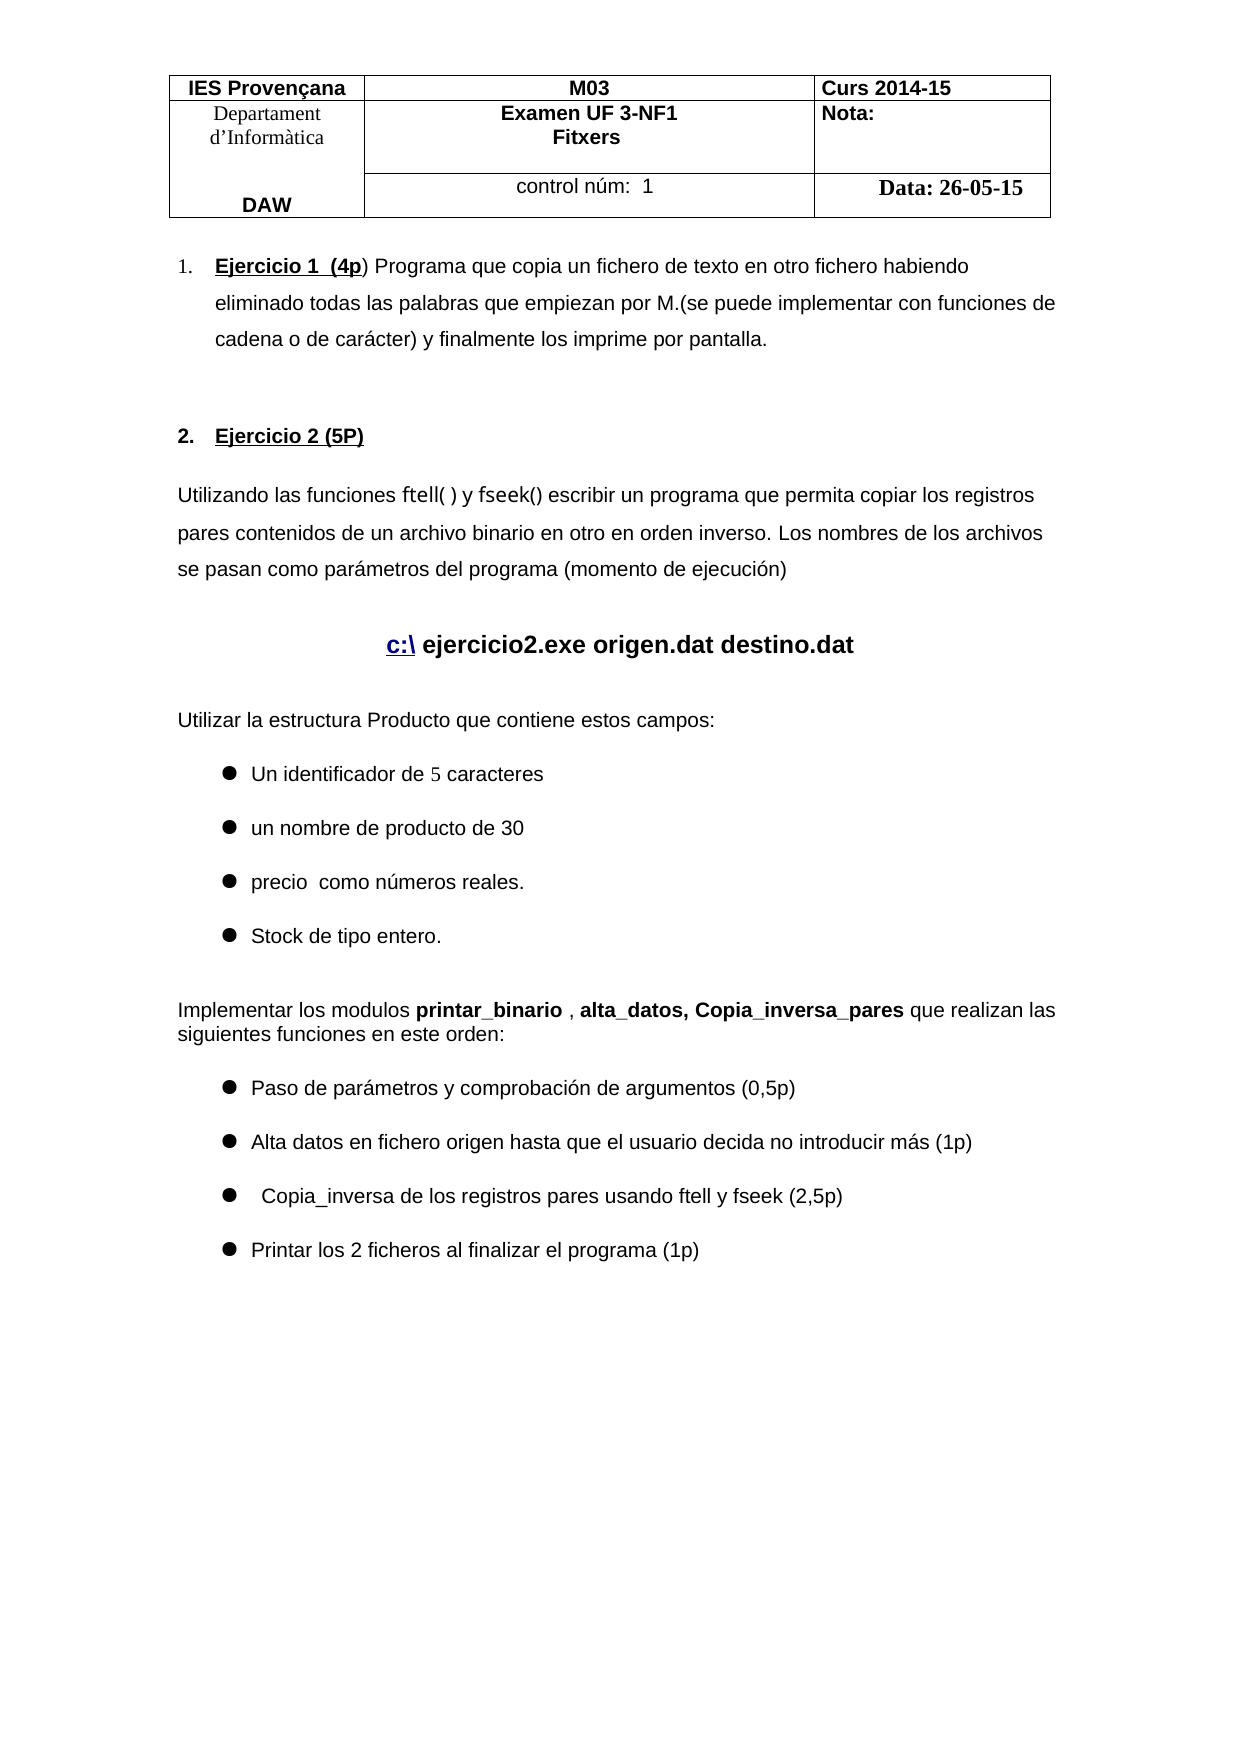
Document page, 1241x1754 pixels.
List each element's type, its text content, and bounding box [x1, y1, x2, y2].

list Paso de parámetros y comprobación de argumentos (0,5p) [221, 1058, 1063, 1099]
list Ejercicio 2 (5P) [177, 424, 1063, 448]
text c:\ ejercicio2.exe origen.dat destino.dat [177, 630, 1063, 658]
text Utilizar la estructura Producto que contiene estos campos: [177, 707, 1063, 731]
list precio como números reales. [221, 852, 1063, 894]
text Implementar los modulos printar_binario , alta_datos, Copia_inversa_pares que realizan las siguientes funciones en este orden: [177, 997, 1063, 1045]
list Copia_inversa de los registros pares usando ftell y fseek (2,5p) [221, 1166, 1063, 1208]
list Alta datos en fichero origen hasta que el usuario decida no introducir más (1p) [221, 1112, 1063, 1154]
list Stock de tipo entero. [221, 907, 1063, 948]
list Printar los 2 ficheros al finalizar el programa (1p) [221, 1221, 1063, 1262]
list Ejercicio 1 (4p) Programa que copia un fichero de texto en otro fichero habiendo eliminado todas las palabras que empiezan por M.(se puede implementar con funciones de cadena o de carácter) y finalmente los imprime por pantalla. [177, 242, 1063, 351]
list un nombre de producto de 30 [221, 798, 1063, 840]
text Utilizando las funciones ftell( ) y fseek() escribir un programa que permita copiar los registros pares contenidos de un archivo binario en otro en orden inverso. Los nombres de los archivos se pasan como parámetros del programa (momento de ejecución) [177, 472, 1063, 581]
list Un identificador de 5 caracteres [221, 744, 1063, 786]
